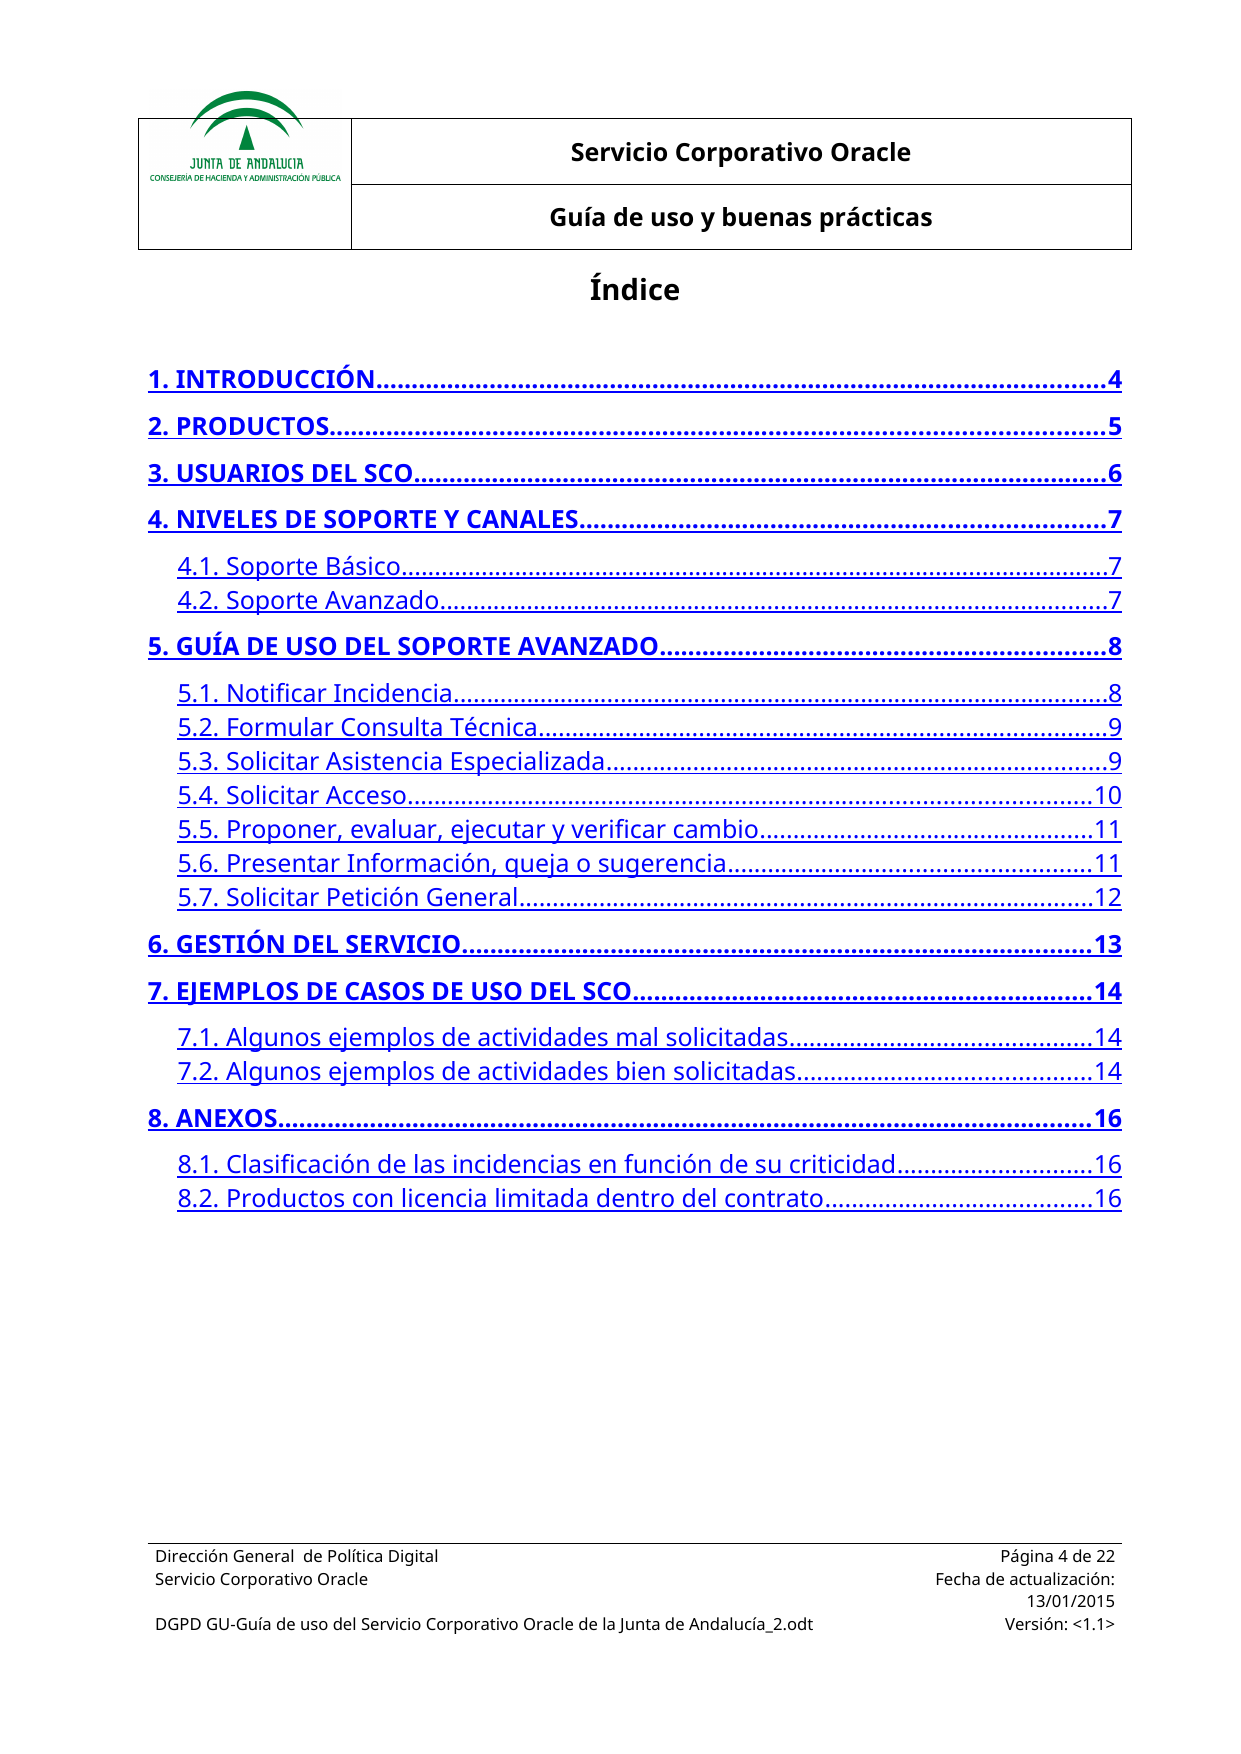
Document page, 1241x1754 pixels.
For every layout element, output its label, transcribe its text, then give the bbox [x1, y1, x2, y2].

text [177, 706, 1122, 710]
text 8. Anexos 16 [148, 1100, 1122, 1129]
text [177, 613, 1122, 617]
text 5.1. Notificar Incidencia 8 [177, 676, 1122, 704]
picture [149, 119, 342, 182]
text 6. Gestión del servicio 13 [148, 927, 1122, 955]
text [177, 1084, 1122, 1088]
text 7.2. Algunos ejemplos de actividades bien solicitadas 14 [177, 1054, 1122, 1083]
text 8.2. Productos con licencia limitada dentro del contrato 16 [177, 1181, 1122, 1210]
text 4.1. Soporte Básico 7 [177, 548, 1122, 577]
text 7. Ejemplos de casos de uso del SCO 14 [148, 973, 1122, 1002]
text 5.7. Solicitar Petición General 12 [177, 880, 1122, 909]
text [177, 740, 1122, 744]
text [177, 808, 1122, 812]
text 1. Introducción 4 [148, 362, 1122, 391]
text 5.2. Formular Consulta Técnica 9 [177, 710, 1122, 738]
text 5.3. Solicitar Asistencia Especializada 9 [177, 744, 1122, 773]
text 2. Productos 5 [148, 409, 1122, 438]
subtitle Índice [148, 270, 1122, 309]
picture [149, 89, 342, 118]
text 7.1. Algunos ejemplos de actividades mal solicitadas 14 [177, 1020, 1122, 1048]
text 5. Guía de uso del Soporte Avanzado 8 [148, 629, 1122, 658]
text 8.1. Clasificación de las incidencias en función de su criticidad 16 [177, 1147, 1122, 1176]
text 4.2. Soporte Avanzado 7 [177, 582, 1122, 611]
text 3. Usuarios del SCO 6 [148, 455, 1122, 484]
text 4. Niveles de soporte y canales 7 [148, 502, 1122, 531]
text 5.6. Presentar Información, queja o sugerencia 11 [177, 846, 1122, 875]
text [177, 774, 1122, 778]
text [148, 439, 1122, 443]
text 5.5. Proponer, evaluar, ejecutar y verificar cambio 11 [177, 812, 1122, 841]
text [177, 1050, 1122, 1054]
text [148, 957, 1122, 961]
text 5.4. Solicitar Acceso 10 [177, 778, 1122, 807]
